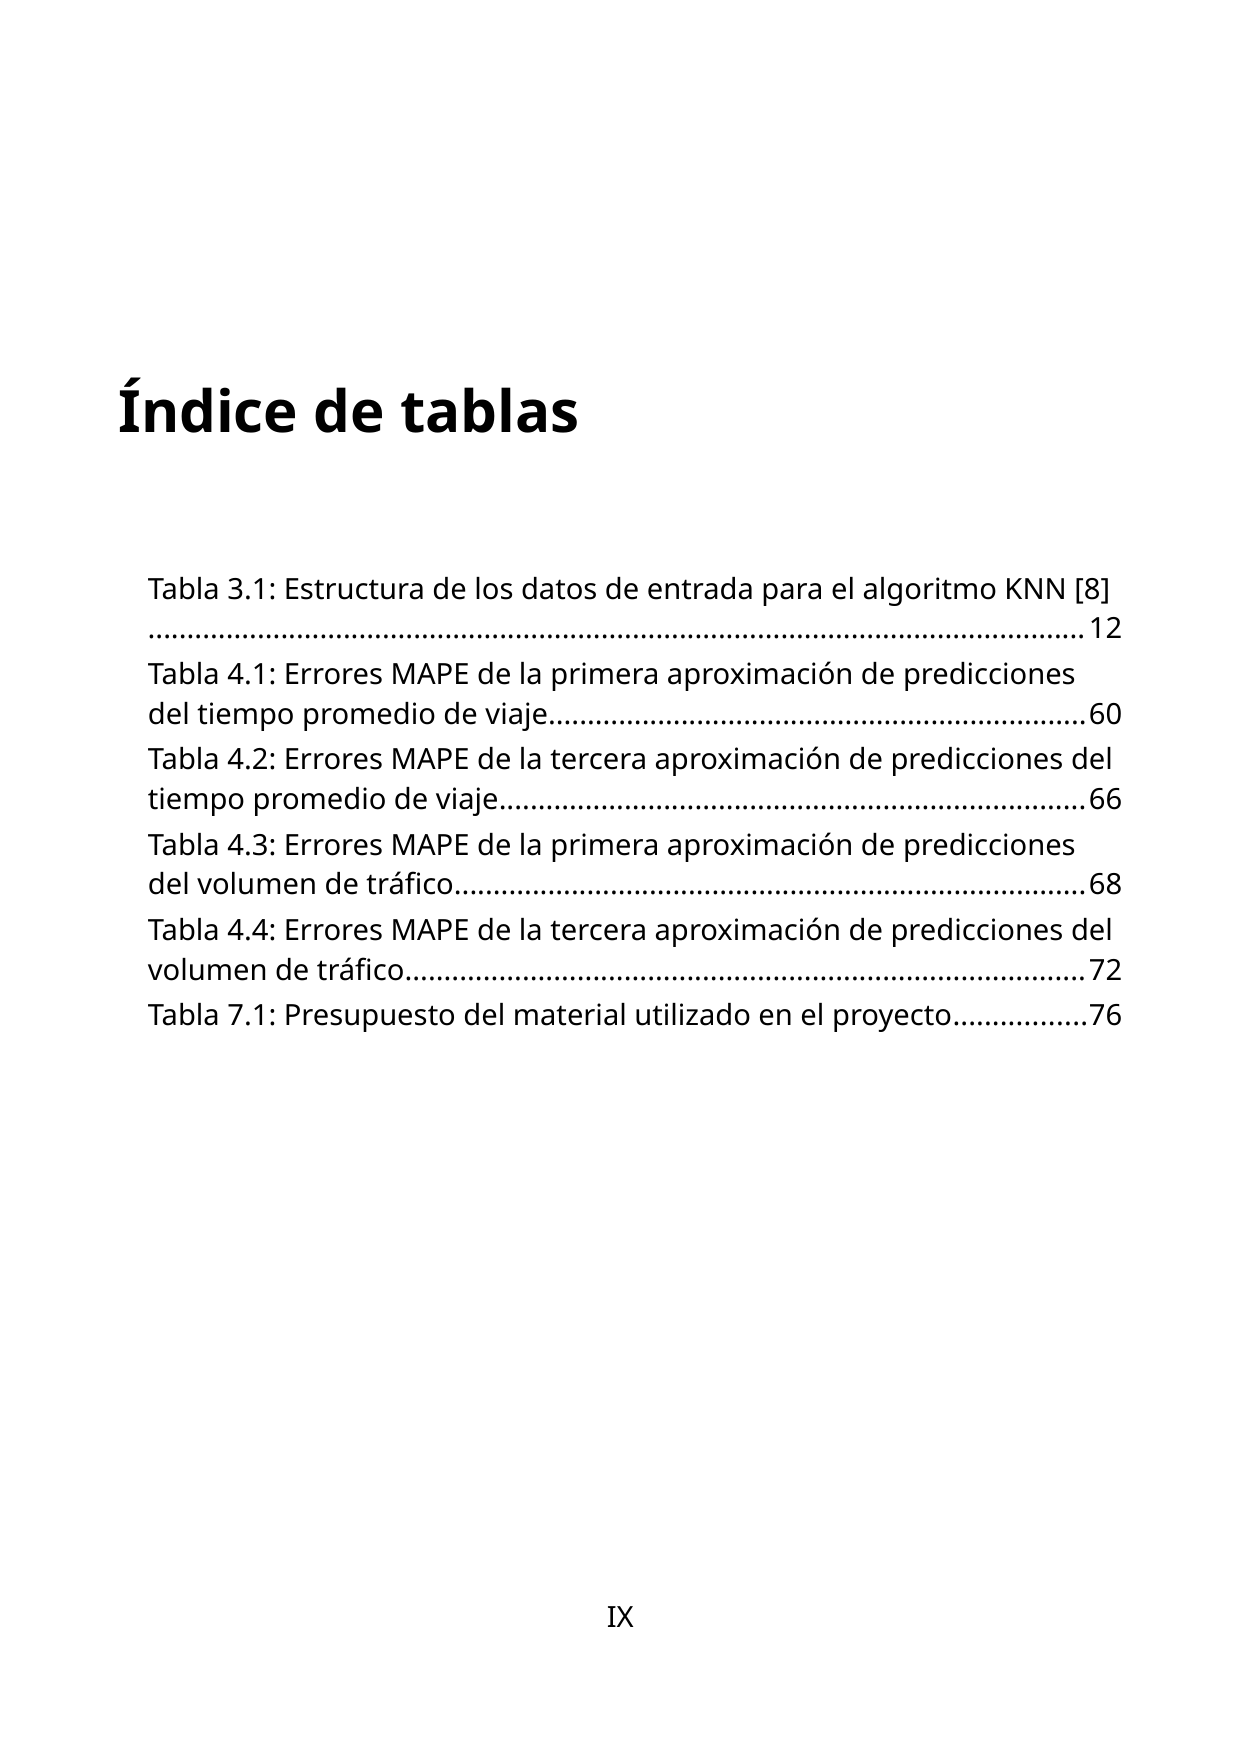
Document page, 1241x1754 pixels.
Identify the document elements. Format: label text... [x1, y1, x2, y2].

text Tabla 4.2: Errores MAPE de la tercera aproximación de predicciones del tiempo promedio de viaje 66 [148, 739, 1122, 818]
text Tabla 4.1: Errores MAPE de la primera aproximación de predicciones del tiempo promedio de viaje 60 [148, 653, 1122, 733]
text Tabla 4.4: Errores MAPE de la tercera aproximación de predicciones del volumen de tráfico 72 [148, 909, 1122, 989]
text Tabla 3.1: Estructura de los datos de entrada para el algoritmo KNN [8] 12 [148, 568, 1122, 647]
text Tabla 4.3: Errores MAPE de la primera aproximación de predicciones del volumen de tráfico 68 [148, 824, 1122, 903]
text Tabla 7.1: Presupuesto del material utilizado en el proyecto 76 [148, 994, 1122, 1034]
subtitle Índice de tablas [118, 370, 1122, 450]
